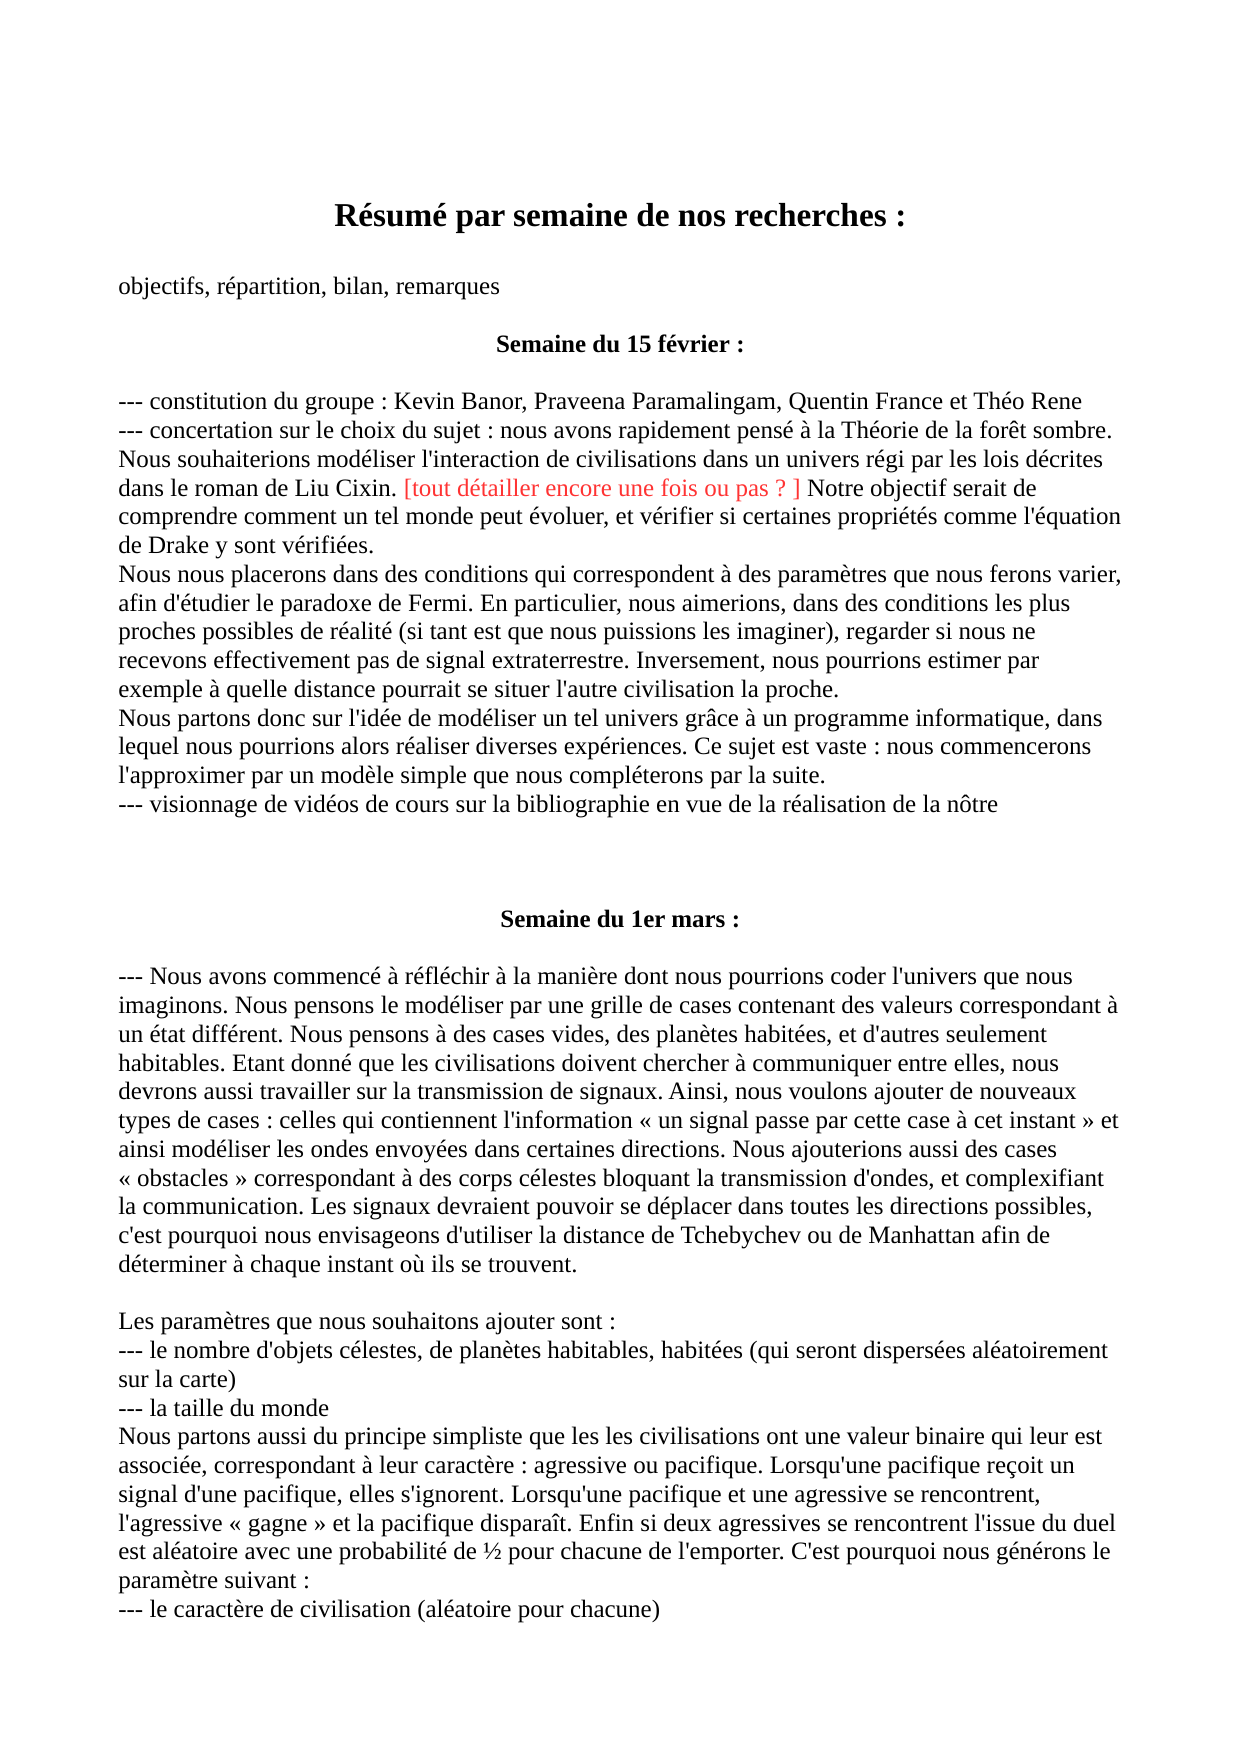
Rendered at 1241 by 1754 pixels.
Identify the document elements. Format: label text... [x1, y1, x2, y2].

text --- Nous avons commencé à réfléchir à la manière dont nous pourrions coder l'univers que nous imaginons. Nous pensons le modéliser par une grille de cases contenant des valeurs correspondant à un état différent. Nous pensons à des cases vides, des planètes habitées, et d'autres seulement habitables. Etant donné que les civilisations doivent chercher à communiquer entre elles, nous devrons aussi travailler sur la transmission de signaux. Ainsi, nous voulons ajouter de nouveaux types de cases : celles qui contiennent l'information « un signal passe par cette case à cet instant » et ainsi modéliser les ondes envoyées dans certaines directions. Nous ajouterions aussi des cases « obstacles » correspondant à des corps célestes bloquant la transmission d'ondes, et complexifiant la communication. Les signaux devraient pouvoir se déplacer dans toutes les directions possibles, c'est pourquoi nous envisageons d'utiliser la distance de Tchebychev ou de Manhattan afin de déterminer à chaque instant où ils se trouvent. [118, 961, 1122, 1278]
text --- le nombre d'objets célestes, de planètes habitables, habitées (qui seront dispersées aléatoirement sur la carte) [118, 1335, 1122, 1393]
text Nous partons aussi du principe simpliste que les les civilisations ont une valeur binaire qui leur est associée, correspondant à leur caractère : agressive ou pacifique. Lorsqu'une pacifique reçoit un signal d'une pacifique, elles s'ignorent. Lorsqu'une pacifique et une agressive se rencontrent, l'agressive « gagne » et la pacifique disparaît. Enfin si deux agressives se rencontrent l'issue du duel est aléatoire avec une probabilité de ½ pour chacune de l'emporter. C'est pourquoi nous générons le paramètre suivant : [118, 1421, 1122, 1594]
text Semaine du 1er mars : [118, 904, 1122, 933]
text Nous nous placerons dans des conditions qui correspondent à des paramètres que nous ferons varier, afin d'étudier le paradoxe de Fermi. En particulier, nous aimerions, dans des conditions les plus proches possibles de réalité (si tant est que nous puissions les imaginer), regarder si nous ne recevons effectivement pas de signal extraterrestre. Inversement, nous pourrions estimer par exemple à quelle distance pourrait se situer l'autre civilisation la proche. [118, 559, 1122, 703]
text --- la taille du monde [118, 1393, 1122, 1421]
text Nous souhaiterions modéliser l'interaction de civilisations dans un univers régi par les lois décrites dans le roman de Liu Cixin. [tout détailler encore une fois ou pas ? ] Notre objectif serait de comprendre comment un tel monde peut évoluer, et vérifier si certaines propriétés comme l'équation de Drake y sont vérifiées. [118, 444, 1122, 559]
text --- constitution du groupe : Kevin Banor, Praveena Paramalingam, Quentin France et Théo Rene [118, 386, 1122, 415]
text Les paramètres que nous souhaitons ajouter sont : [118, 1306, 1122, 1335]
text Semaine du 15 février : [118, 329, 1122, 358]
text --- concertation sur le choix du sujet : nous avons rapidement pensé à la Théorie de la forêt sombre. [118, 415, 1122, 444]
text Nous partons donc sur l'idée de modéliser un tel univers grâce à un programme informatique, dans lequel nous pourrions alors réaliser diverses expériences. Ce sujet est vaste : nous commencerons l'approximer par un modèle simple que nous compléterons par la suite. [118, 703, 1122, 789]
text --- visionnage de vidéos de cours sur la bibliographie en vue de la réalisation de la nôtre [118, 789, 1122, 818]
text objectifs, répartition, bilan, remarques [118, 271, 1122, 300]
text --- le caractère de civilisation (aléatoire pour chacune) [118, 1594, 1122, 1623]
text Résumé par semaine de nos recherches : [118, 195, 1122, 233]
